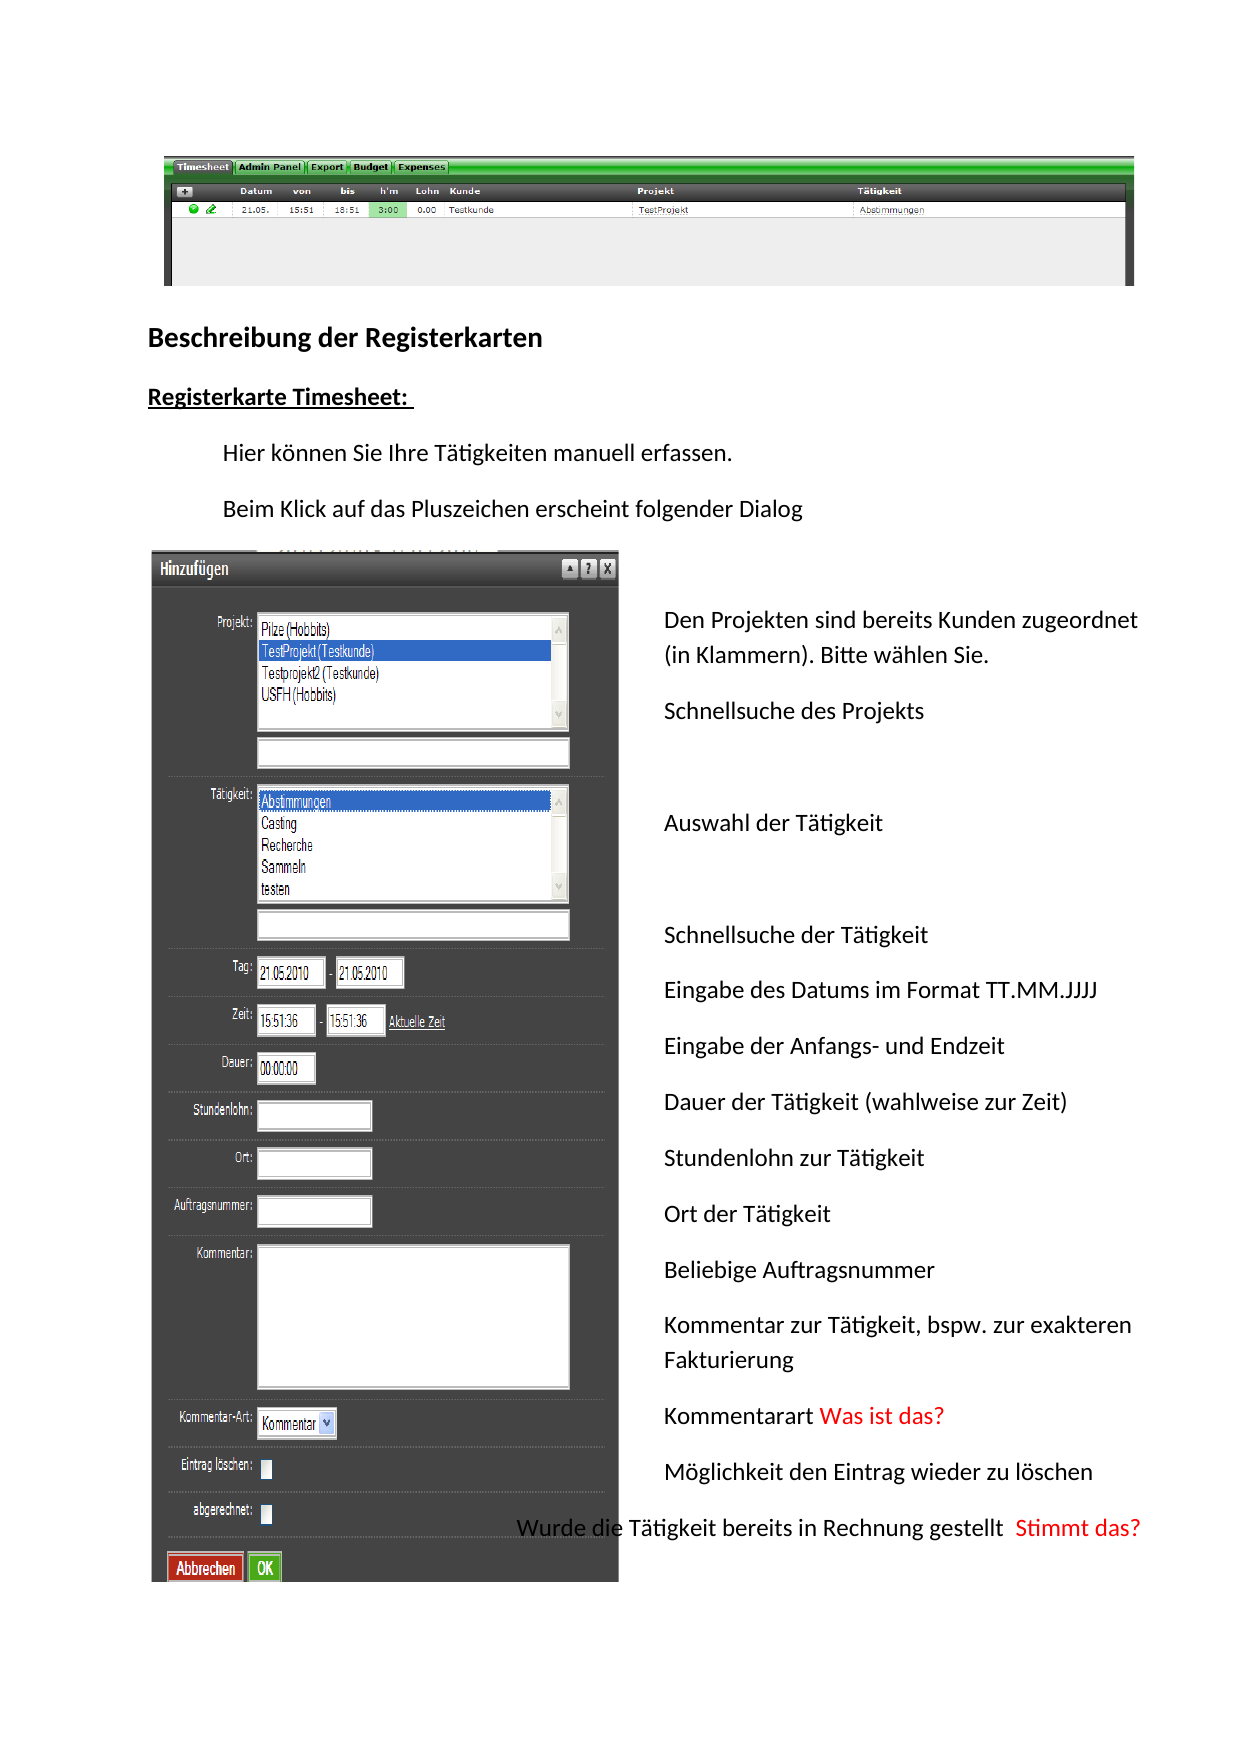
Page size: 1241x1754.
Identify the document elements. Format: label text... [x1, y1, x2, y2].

text Ort der Tätigkeit [664, 1198, 1152, 1228]
text Eingabe des Datums im Format TT.MM.JJJJ [664, 975, 1152, 1005]
text Schnellsuche des Projekts [664, 696, 1152, 726]
text Eingabe der Anfangs- und Endzeit [664, 1031, 1152, 1061]
text Wurde die Tätigkeit bereits in Rechnung gestellt Stimmt das? [620, 1512, 1152, 1543]
text Auswahl der Tätigkeit [664, 807, 1152, 838]
text Schnellsuche der Tätigkeit [664, 919, 1152, 949]
text Kommentarart Was ist das? [664, 1401, 1152, 1431]
text Registerkarte Timesheet: [148, 381, 1152, 412]
picture [164, 156, 1135, 286]
text Kommentar zur Tätigkeit, bspw. zur exakteren Fakturierung [664, 1310, 1152, 1375]
list Hier können Sie Ihre Tätigkeiten manuell erfassen. [223, 437, 1152, 468]
text Dauer der Tätigkeit (wahlweise zur Zeit) [664, 1086, 1152, 1117]
text Stundenlohn zur Tätigkeit [664, 1142, 1152, 1173]
picture [151, 550, 619, 1582]
text Beliebige Auftragsnummer [664, 1254, 1152, 1284]
list Beim Klick auf das Pluszeichen erscheint folgender Dialog [223, 493, 1152, 523]
text Beschreibung der Registerkarten [148, 319, 1152, 355]
text Den Projekten sind bereits Kunden zugeordnet (in Klammern). Bitte wählen Sie. [664, 605, 1152, 670]
text Möglichkeit den Eintrag wieder zu löschen [664, 1456, 1152, 1487]
